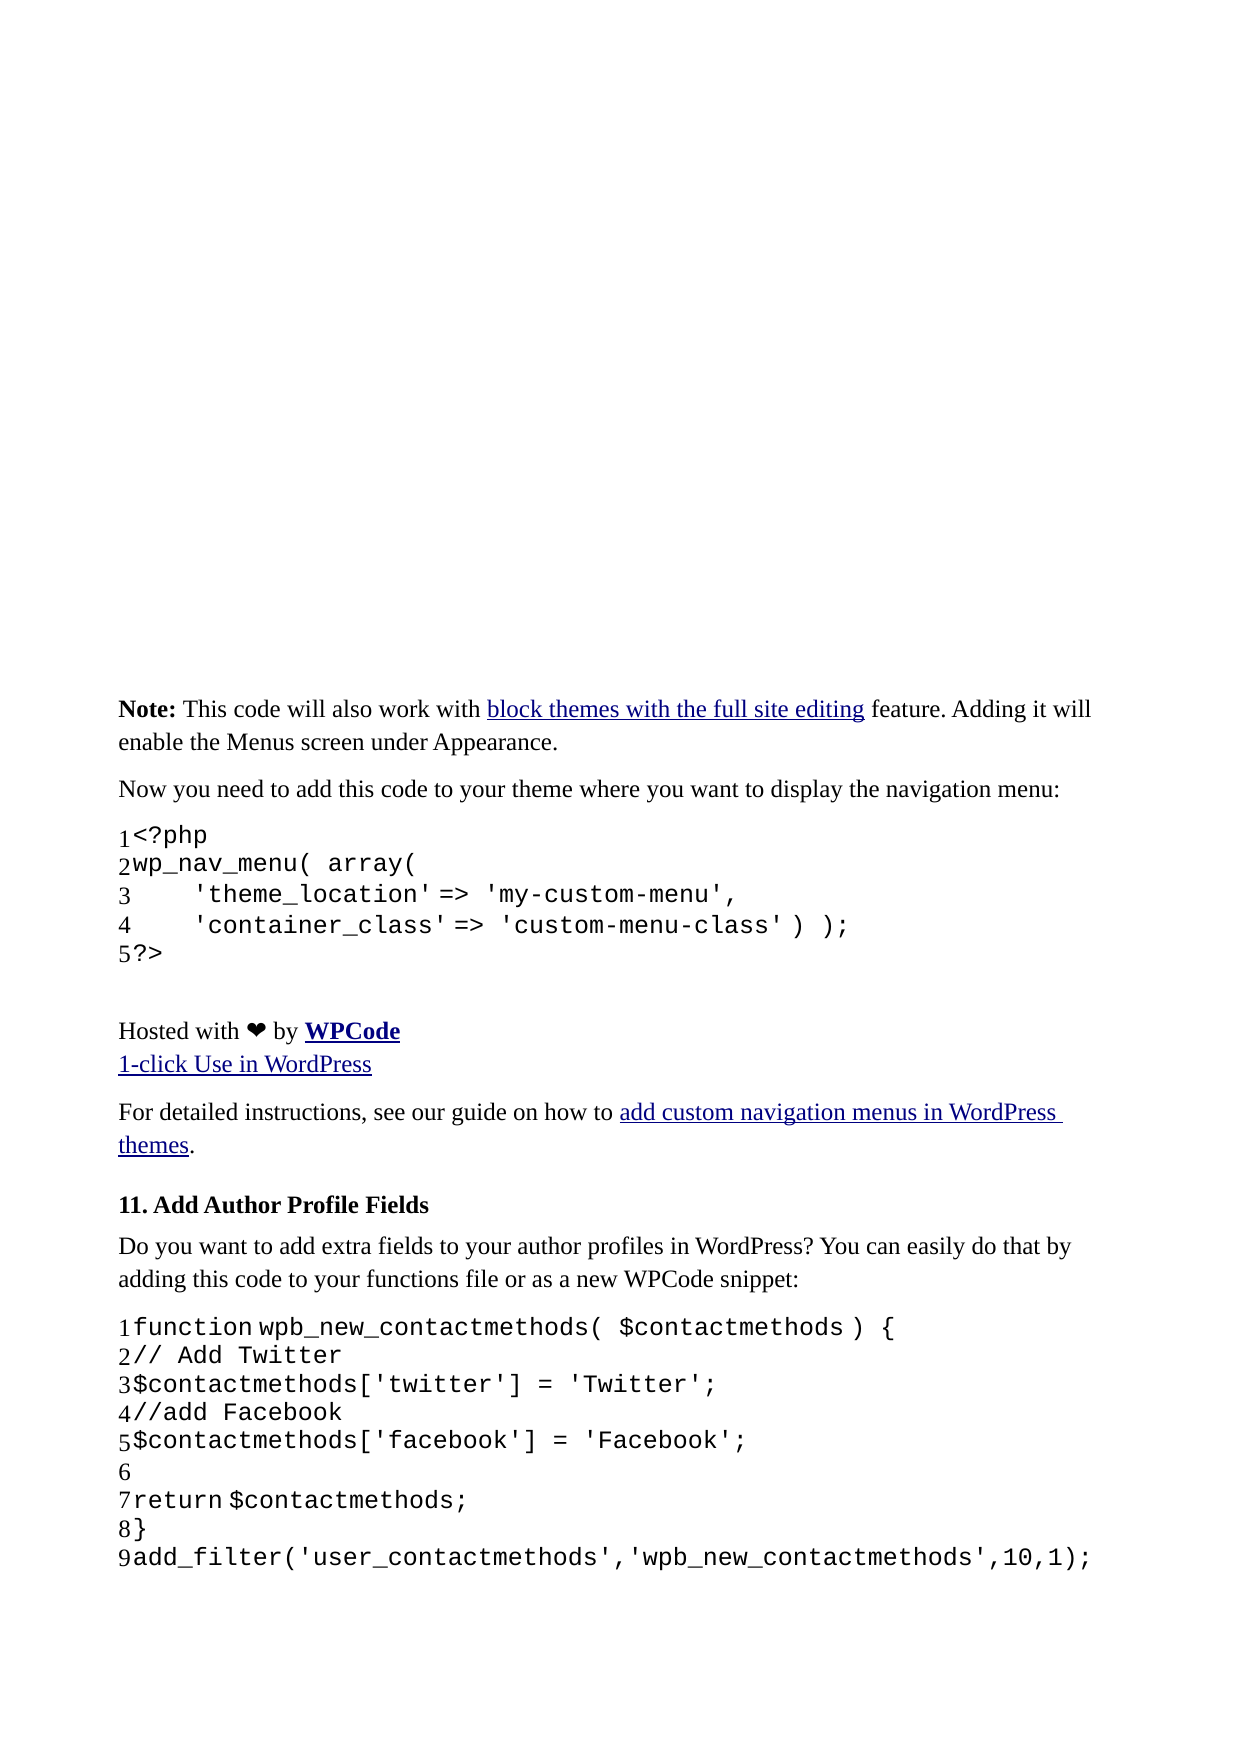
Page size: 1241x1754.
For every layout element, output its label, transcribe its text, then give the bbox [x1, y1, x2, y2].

text Note: This code will also work with block themes with the full site editing feature. Adding it will enable the Menus screen under Appearance. [118, 694, 1122, 756]
text 1-click Use in WordPress [118, 1049, 1122, 1078]
text Hosted with ❤️ by WPCode [118, 1016, 1122, 1045]
table_header 1 2 3 4 5 [118, 822, 133, 969]
table_header function wpb_new_contactmethods( $contactmethods ) { // Add Twitter $contactmethods['twitter'] = 'Twitter'; //add Facebook $contactmethods['facebook'] = 'Facebook'; return $contactmethods; } add_filter('user_contactmethods','wpb_new_contactmethods',10,1); [133, 1312, 1095, 1572]
table_header 1 2 3 4 5 6 7 8 9 [118, 1312, 133, 1572]
text Do you want to add extra fields to your author profiles in WordPress? You can easily do that by adding this code to your functions file or as a new WPCode snippet: [118, 1231, 1122, 1293]
text Now you need to add this code to your theme where you want to display the navigation menu: [118, 774, 1122, 803]
table_header <?php wp_nav_menu( array( 'theme_location' => 'my-custom-menu', 'container_class' => 'custom-menu-class' ) ); ?> [133, 822, 867, 969]
subtitle 11. Add Author Profile Fields [118, 1190, 1122, 1219]
text For detailed instructions, see our guide on how to add custom navigation menus in WordPress themes. [118, 1097, 1122, 1159]
